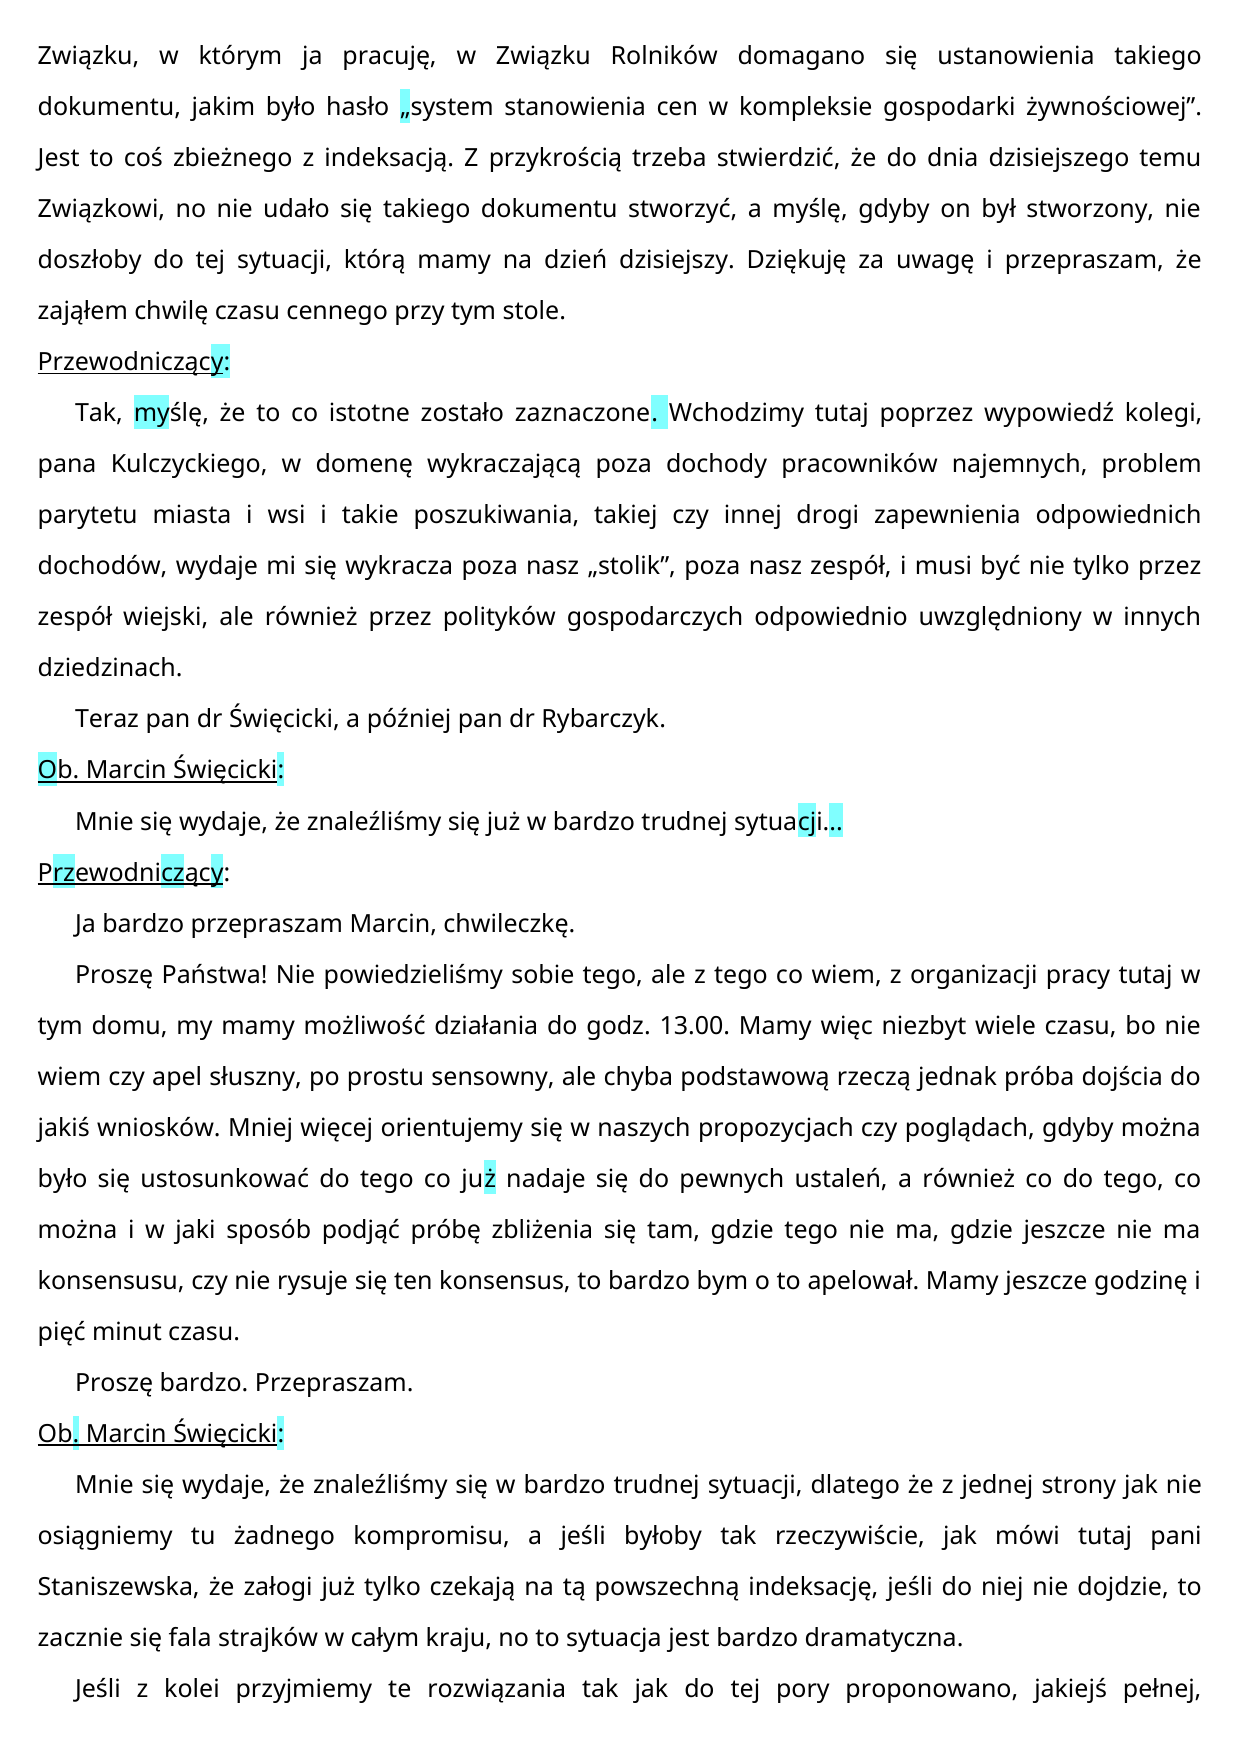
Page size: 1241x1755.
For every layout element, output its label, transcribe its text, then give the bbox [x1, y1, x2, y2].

text Ja bardzo przepraszam Marcin, chwileczkę. [37, 905, 1203, 939]
text Proszę bardzo. Przepraszam. [37, 1364, 1203, 1399]
text Przewodniczący: [37, 854, 1203, 888]
text Teraz pan dr Święcicki, a później pan dr Rybarczyk. [37, 701, 1203, 735]
text Mnie się wydaje, że znaleźliśmy się już w bardzo trudnej sytuacji... [37, 803, 1203, 837]
text Przewodniczący: [37, 344, 1203, 378]
text Mnie się wydaje, że znaleźliśmy się w bardzo trudnej sytuacji, dlatego że z jednej strony jak nie osiągniemy tu żadnego kompromisu, a jeśli byłoby tak rzeczywiście, jak mówi tutaj pani Staniszewska, że załogi już tylko czekają na tą powszechną indeksację, jeśli do niej nie dojdzie, to zacznie się fala strajków w całym kraju, no to sytuacja jest bardzo dramatyczna. [37, 1467, 1203, 1654]
text Ob. Marcin Święcicki: [37, 752, 1203, 786]
text Jeśli z kolei przyjmiemy te rozwiązania tak jak do tej pory proponowano, jakiejś pełnej, [37, 1671, 1203, 1705]
text Tak, myślę, że to co istotne zostało zaznaczone. Wchodzimy tutaj poprzez wypowiedź kolegi, pana Kulczyckiego, w domenę wykraczającą poza dochody pracowników najemnych, problem parytetu miasta i wsi i takie poszukiwania, takiej czy innej drogi zapewnienia odpowiednich dochodów, wydaje mi się wykracza poza nasz „stolik”, poza nasz zespół, i musi być nie tylko przez zespół wiejski, ale również przez polityków gospodarczych odpowiednio uwzględniony w innych dziedzinach. [37, 395, 1203, 684]
text Ob. Marcin Święcicki: [37, 1416, 1203, 1450]
text Związku, w którym ja pracuję, w Związku Rolników domagano się ustanowienia takiego dokumentu, jakim było hasło „system stanowienia cen w kompleksie gospodarki żywnościowej”. Jest to coś zbieżnego z indeksacją. Z przykrością trzeba stwierdzić, że do dnia dzisiejszego temu Związkowi, no nie udało się takiego dokumentu stworzyć, a myślę, gdyby on był stworzony, nie doszłoby do tej sytuacji, którą mamy na dzień dzisiejszy. Dziękuję za uwagę i przepraszam, że zająłem chwilę czasu cennego przy tym stole. [37, 37, 1203, 327]
text Proszę Państwa! Nie powiedzieliśmy sobie tego, ale z tego co wiem, z organizacji pracy tutaj w tym domu, my mamy możliwość działania do godz. 13.00. Mamy więc niezbyt wiele czasu, bo nie wiem czy apel słuszny, po prostu sensowny, ale chyba podstawową rzeczą jednak próba dojścia do jakiś wniosków. Mniej więcej orientujemy się w naszych propozycjach czy poglądach, gdyby można było się ustosunkować do tego co już nadaje się do pewnych ustaleń, a również co do tego, co można i w jaki sposób podjąć próbę zbliżenia się tam, gdzie tego nie ma, gdzie jeszcze nie ma konsensusu, czy nie rysuje się ten konsensus, to bardzo bym o to apelował. Mamy jeszcze godzinę i pięć minut czasu. [37, 956, 1203, 1348]
